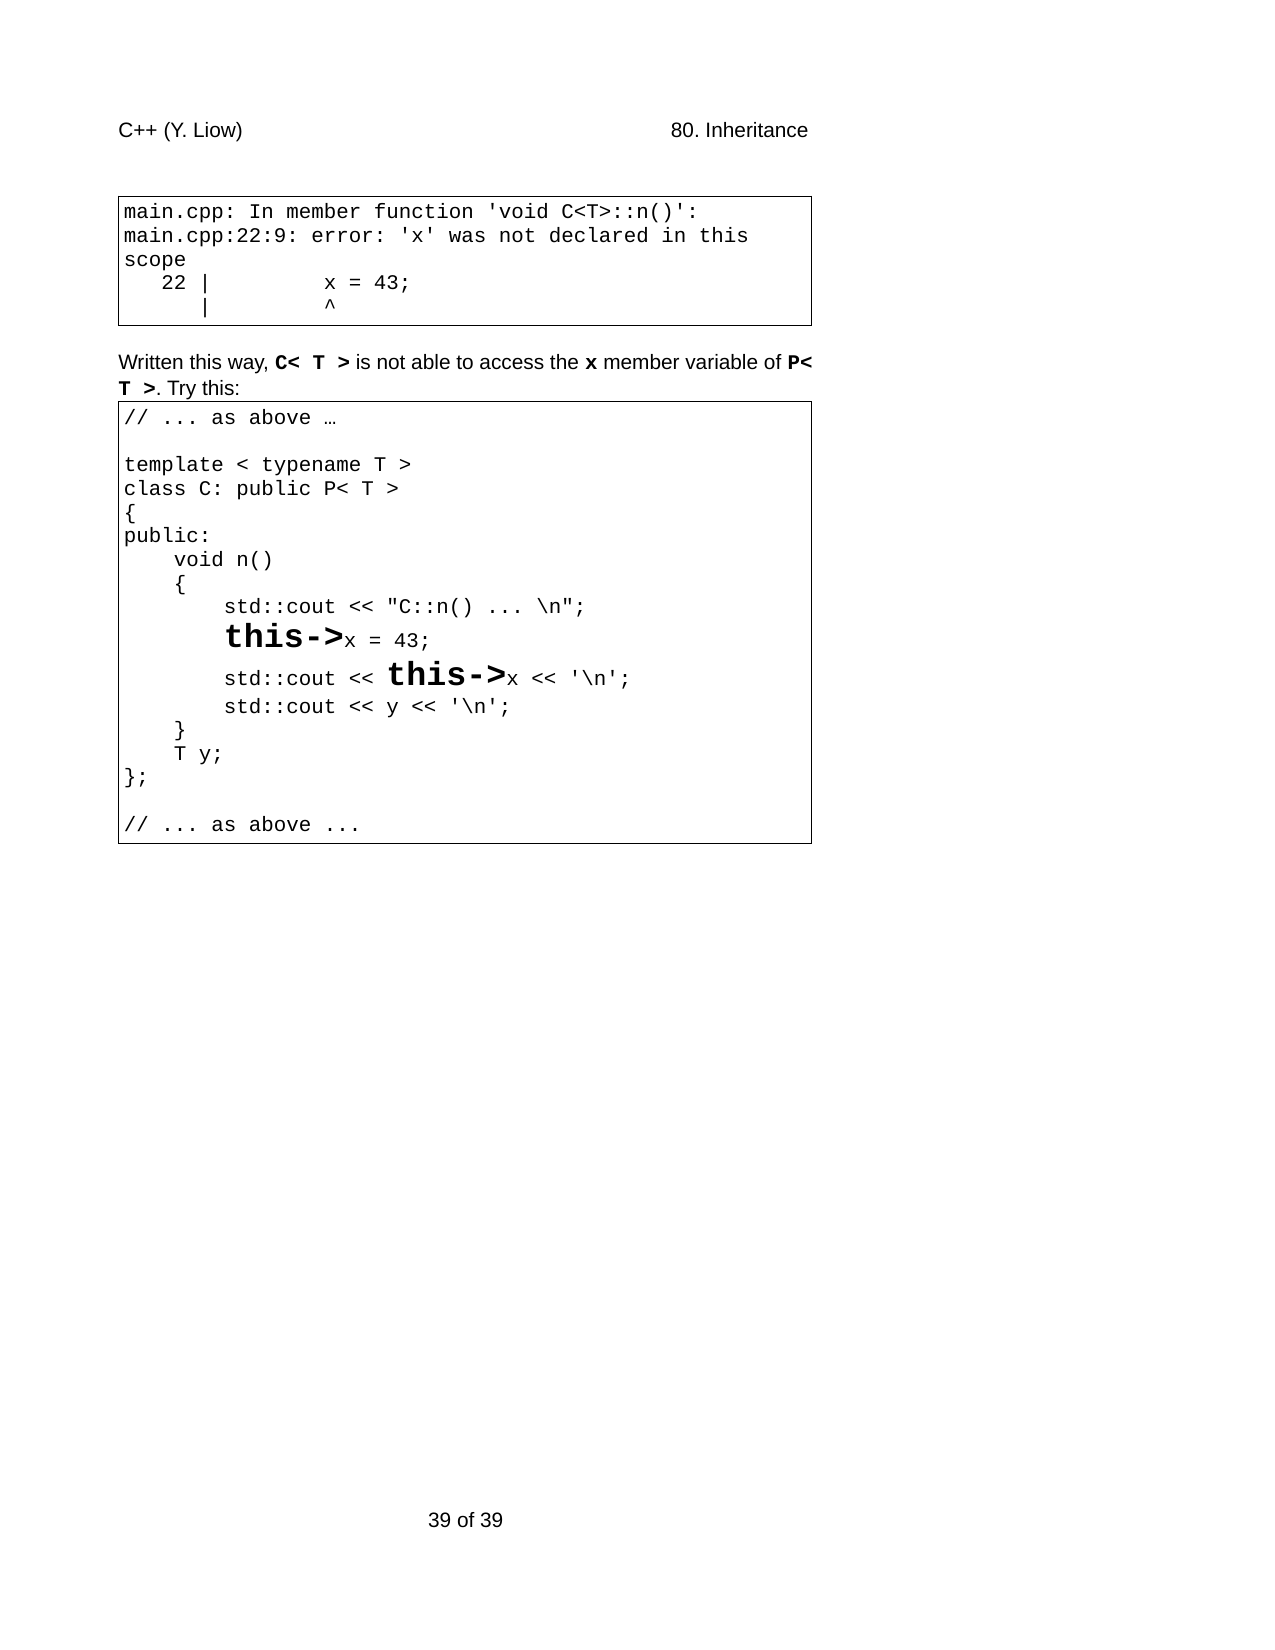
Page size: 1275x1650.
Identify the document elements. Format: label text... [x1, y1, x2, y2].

table_header // ... as above … template < typename T > class C: public P< T > { public: void n() { std::cout << "C::n() ... \n"; this->x = 43; std::cout << this->x << '\n'; std::cout << y << '\n'; } T y; }; // ... as above ... [119, 402, 811, 843]
text Written this way, C< T > is not able to access the x member variable of P< T >. Try this: [118, 349, 813, 401]
table_header main.cpp: In member function 'void C<T>::n()': main.cpp:22:9: error: 'x' was not declared in this scope 22 | x = 43; | ^ [119, 197, 811, 325]
